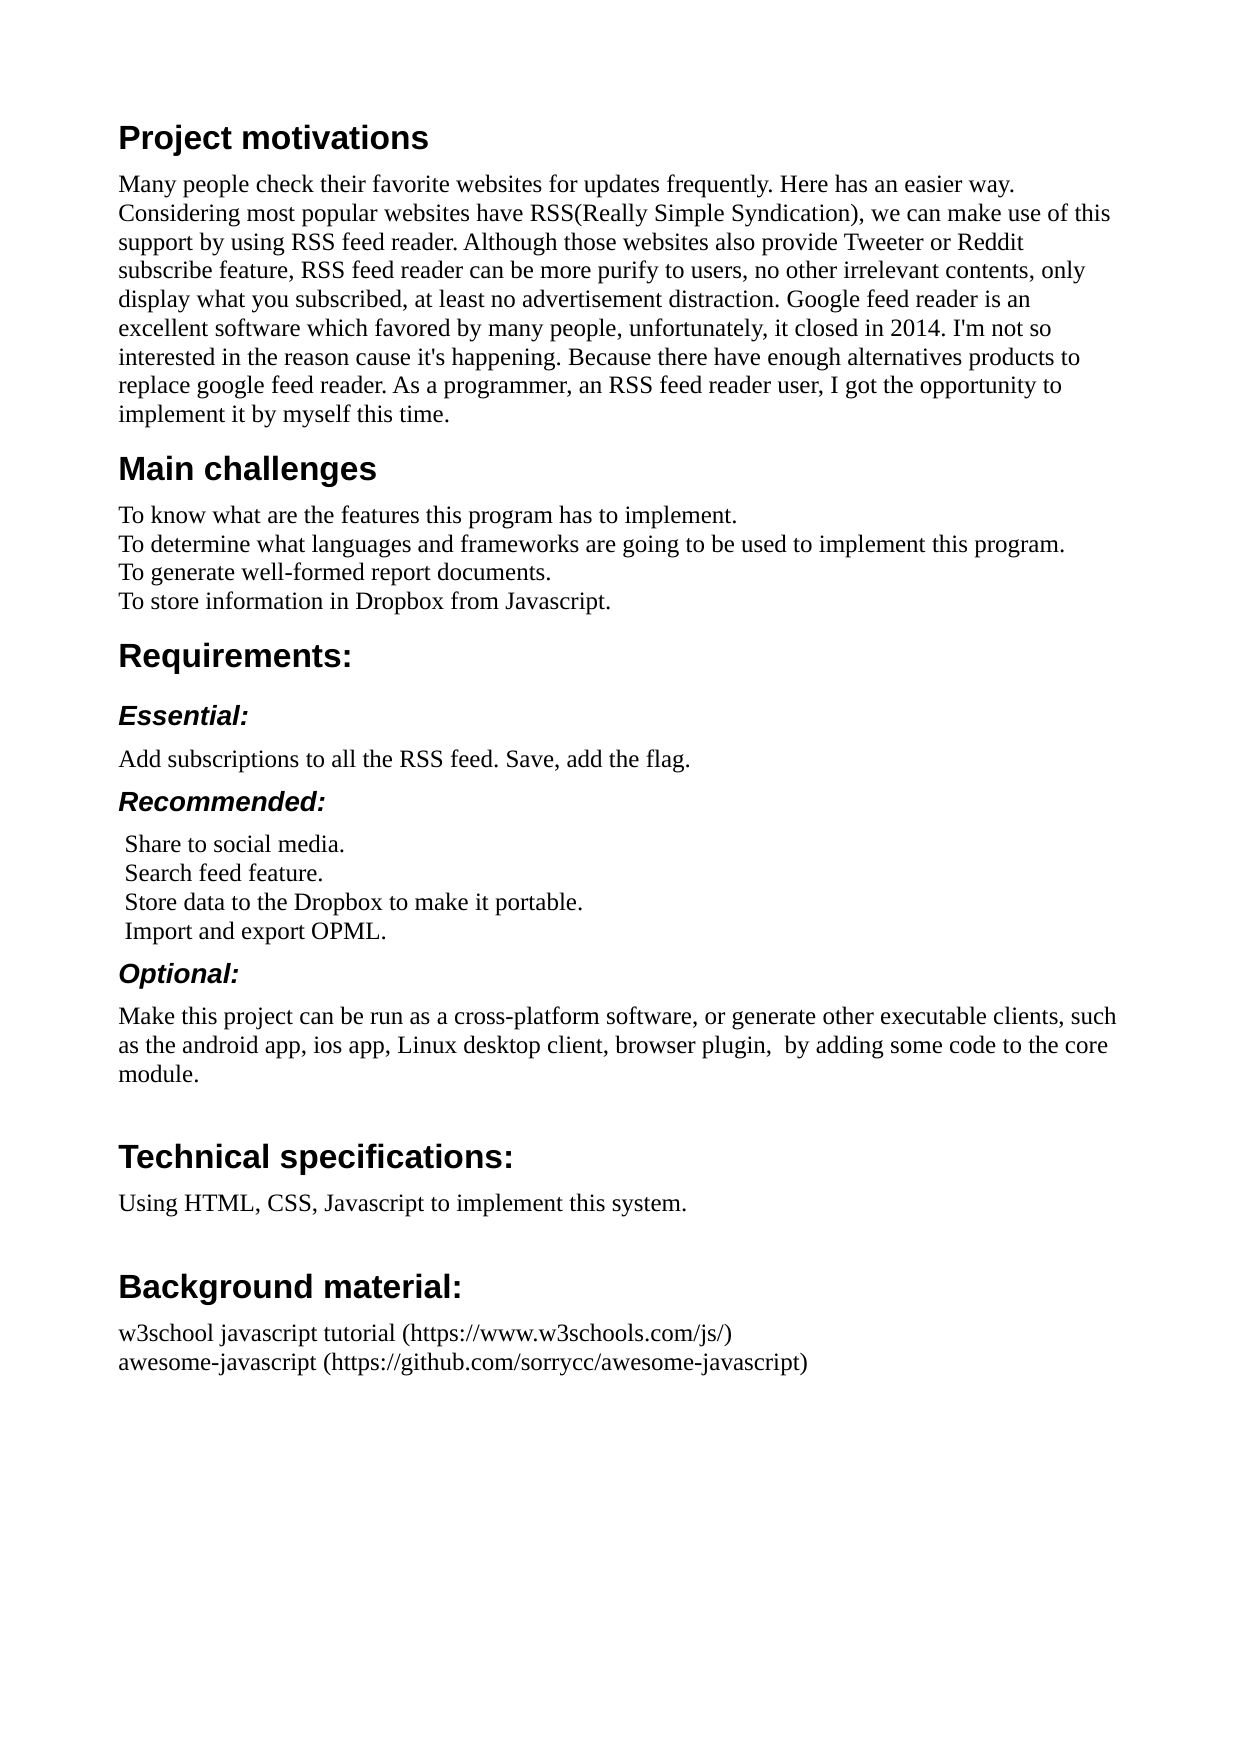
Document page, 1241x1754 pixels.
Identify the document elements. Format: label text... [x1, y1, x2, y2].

text Make this project can be run as a cross-platform software, or generate other executable clients, such as the android app, ios app, Linux desktop client, browser plugin, by adding some code to the core module. [118, 1001, 1122, 1088]
subtitle Requirements: [118, 636, 1122, 674]
text Using HTML, CSS, Javascript to implement this system. [118, 1188, 1122, 1217]
text To know what are the features this program has to implement. [118, 500, 1122, 529]
text To generate well-formed report documents. [118, 557, 1122, 586]
text To store information in Dropbox from Javascript. [118, 586, 1122, 615]
text Search feed feature. [118, 858, 1122, 887]
subtitle Project motivations [118, 118, 1122, 157]
text Share to social media. [118, 829, 1122, 858]
text awesome-javascript (https://github.com/sorrycc/awesome-javascript) [118, 1347, 1122, 1375]
subtitle Technical specifications: [118, 1137, 1122, 1176]
subtitle Recommended: [118, 785, 1122, 817]
text w3school javascript tutorial (https://www.w3schools.com/js/) [118, 1318, 1122, 1347]
subtitle Background material: [118, 1267, 1122, 1305]
text To determine what languages and frameworks are going to be used to implement this program. [118, 529, 1122, 557]
text Store data to the Dropbox to make it portable. [118, 887, 1122, 916]
text Add subscriptions to all the RSS feed. Save, add the flag. [118, 744, 1122, 773]
subtitle Main challenges [118, 449, 1122, 487]
text Import and export OPML. [118, 916, 1122, 944]
subtitle Essential: [118, 699, 1122, 731]
subtitle Optional: [118, 957, 1122, 989]
text Many people check their favorite websites for updates frequently. Here has an easier way. Considering most popular websites have RSS(Really Simple Syndication), we can make use of this support by using RSS feed reader. Although those websites also provide Tweeter or Reddit subscribe feature, RSS feed reader can be more purify to users, no other irrelevant contents, only display what you subscribed, at least no advertisement distraction. Google feed reader is an excellent software which favored by many people, unfortunately, it closed in 2014. I'm not so interested in the reason cause it's happening. Because there have enough alternatives products to replace google feed reader. As a programmer, an RSS feed reader user, I got the opportunity to implement it by myself this time. [118, 169, 1122, 428]
